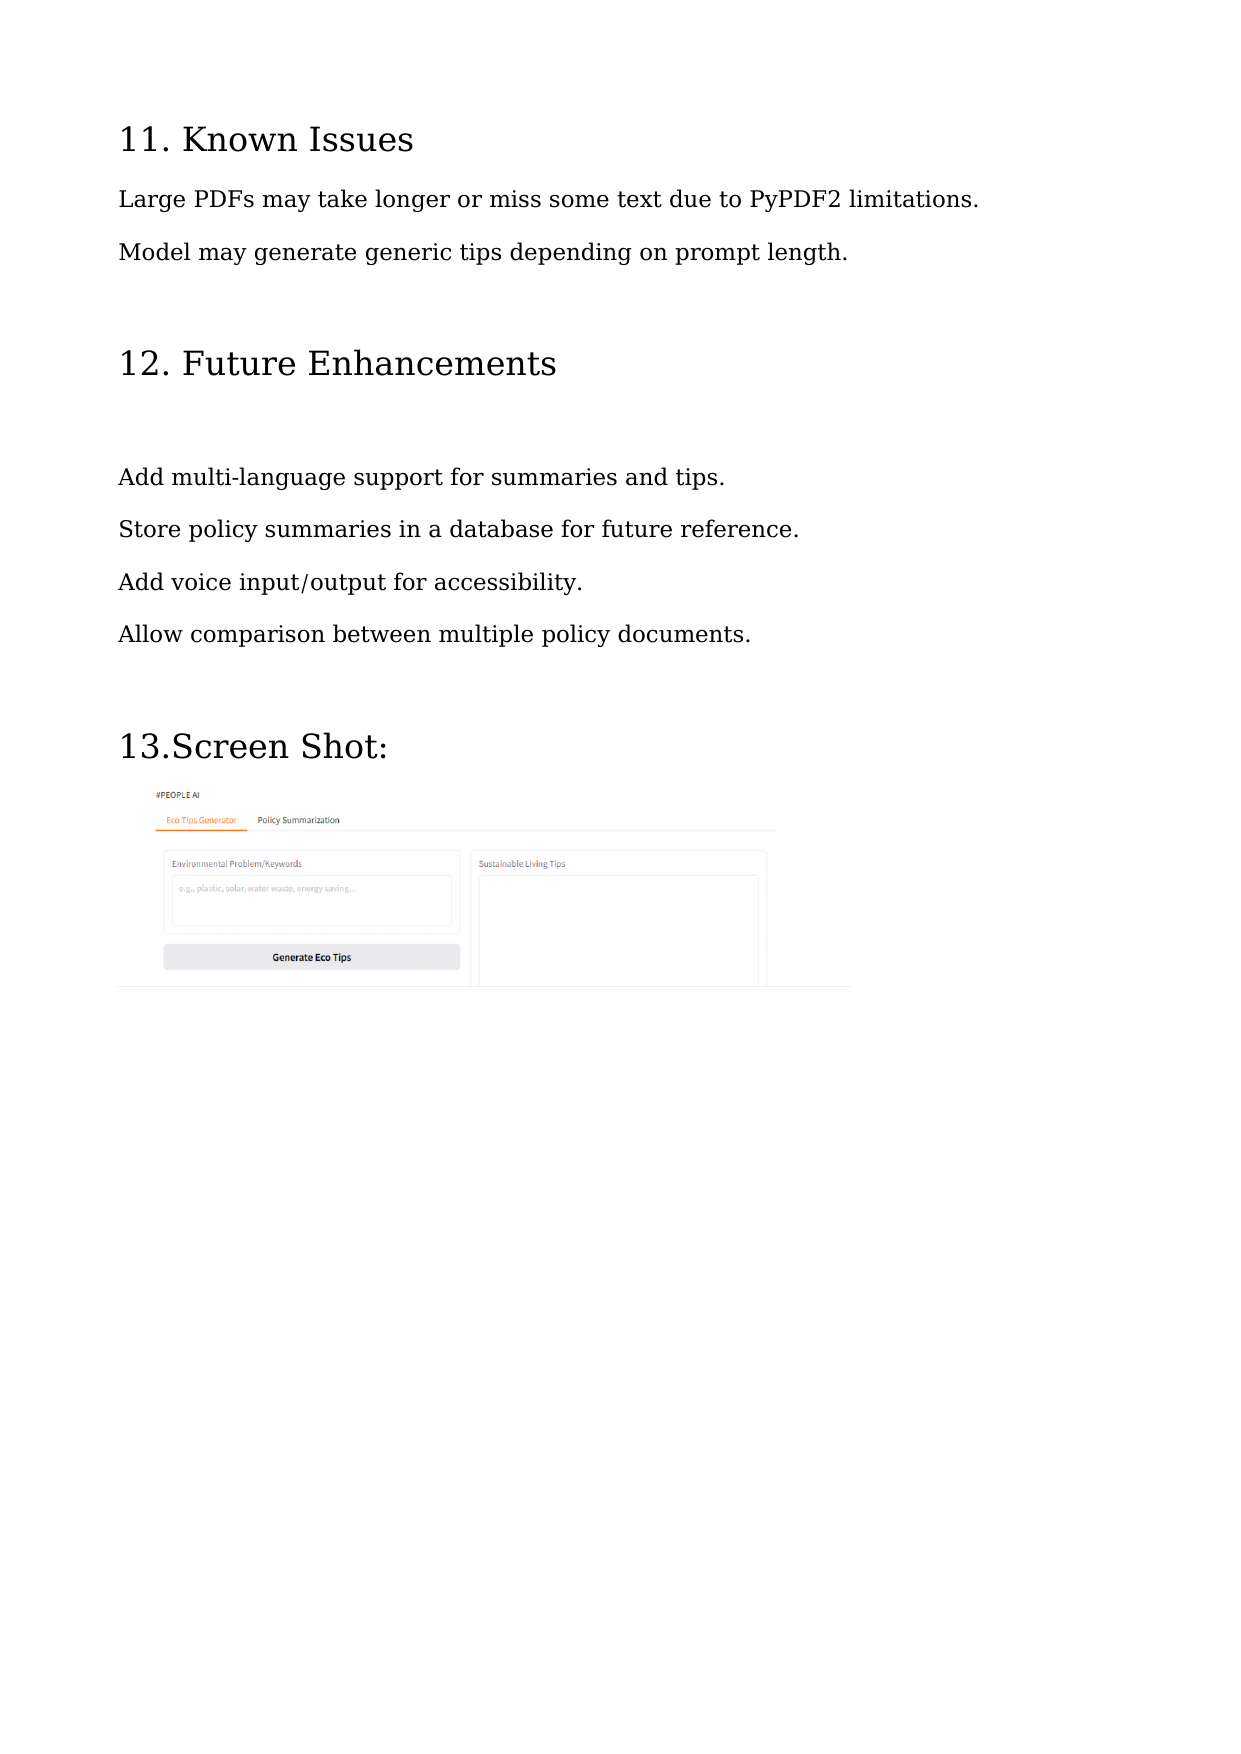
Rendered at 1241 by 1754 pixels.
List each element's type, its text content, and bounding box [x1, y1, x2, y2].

text Add multi-language support for summaries and tips. [118, 462, 1122, 490]
text Allow comparison between multiple policy documents. [118, 620, 1122, 647]
text Model may generate generic tips depending on prompt length. [118, 237, 1122, 265]
text 13.Screen Shot: [118, 725, 1122, 765]
text Large PDFs may take longer or miss some text due to PyPDF2 limitations. [118, 185, 1122, 212]
text 12. Future Enhancements [118, 343, 1122, 383]
text Store policy summaries in a database for future reference. [118, 515, 1122, 542]
text Add voice input/output for accessibility. [118, 567, 1122, 595]
text 11. Known Issues [118, 118, 1122, 158]
